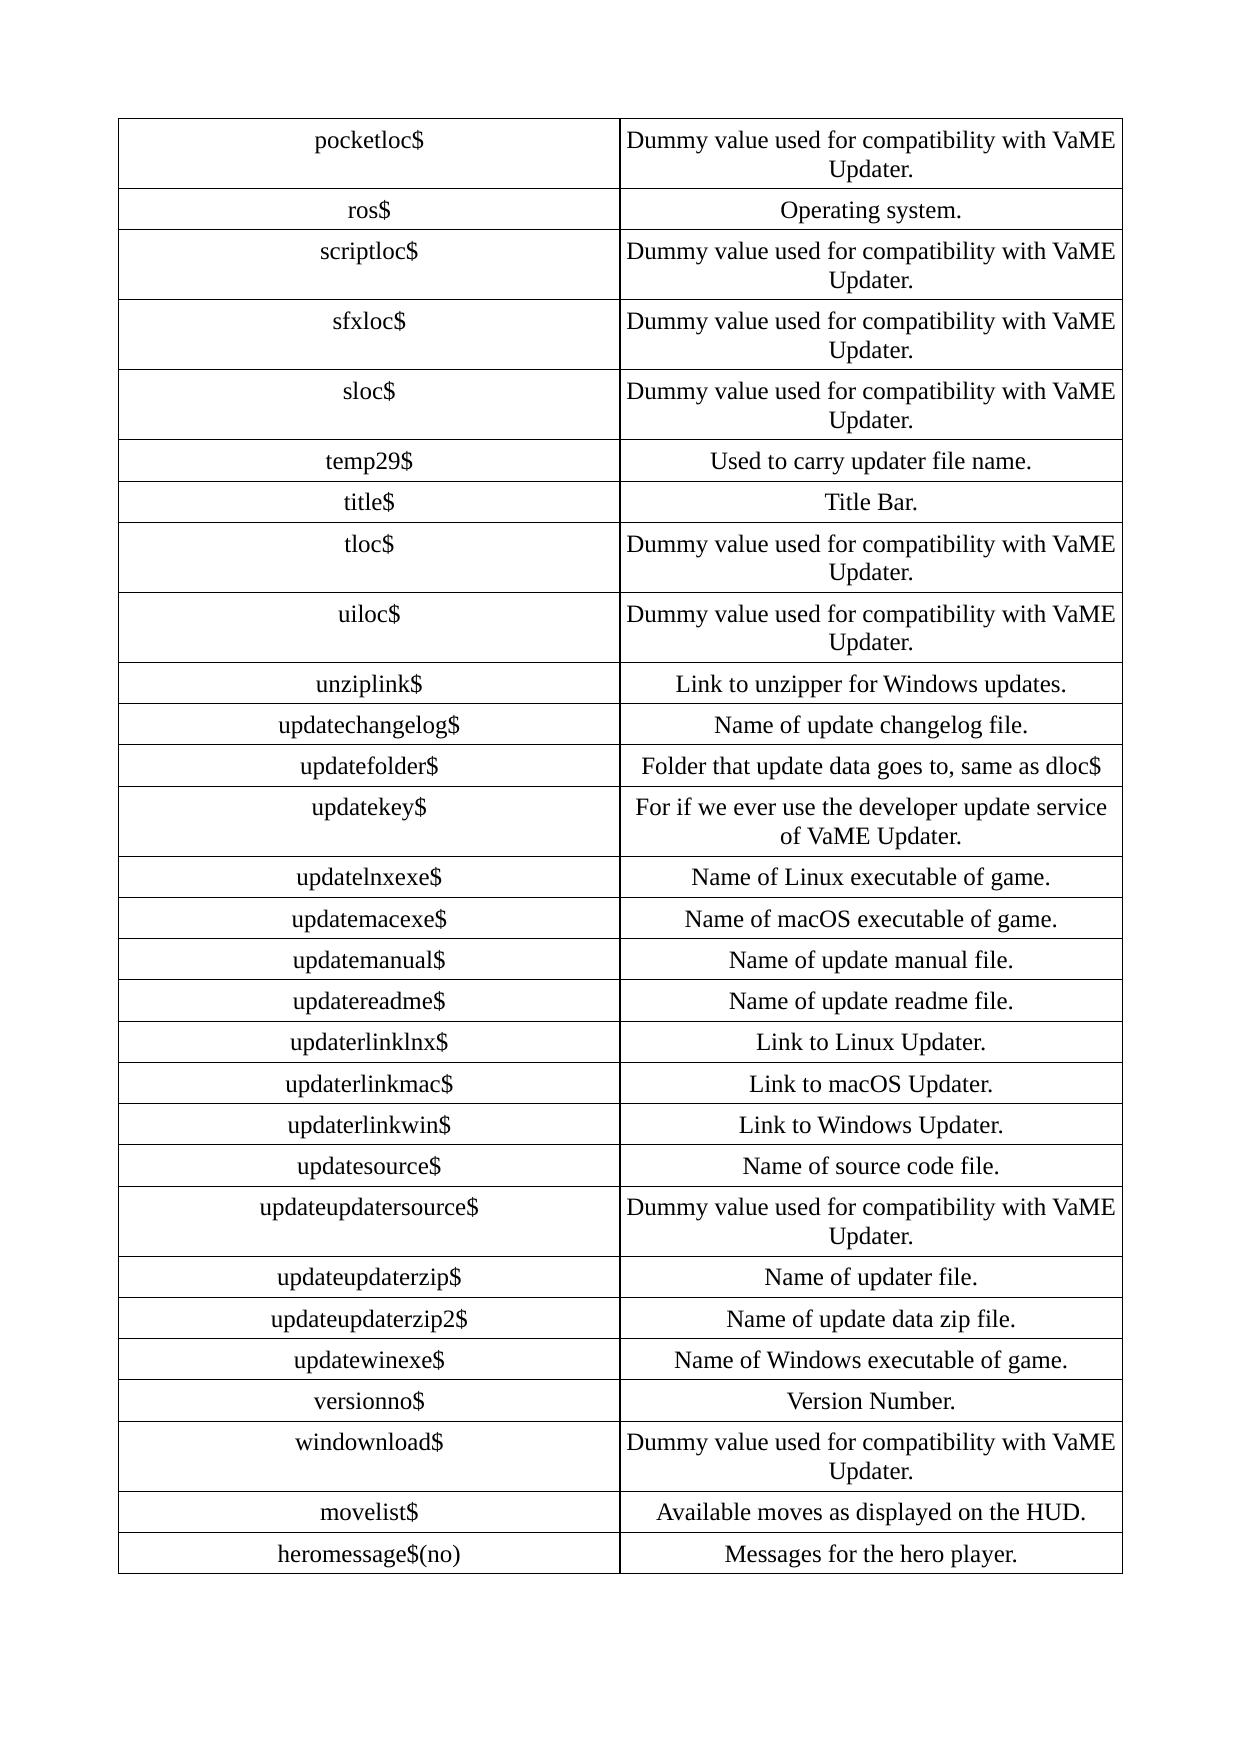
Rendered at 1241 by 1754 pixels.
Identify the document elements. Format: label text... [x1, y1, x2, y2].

table_cell updateupdatersource$ [119, 1187, 619, 1256]
table_cell updatewinexe$ [119, 1339, 619, 1379]
table_cell Dummy value used for compatibility with VaME Updater. [621, 1422, 1122, 1491]
table_cell Folder that update data goes to, same as dloc$ [621, 745, 1122, 786]
table_cell tloc$ [119, 523, 619, 592]
table_cell Link to unzipper for Windows updates. [621, 663, 1122, 703]
table_cell updatemanual$ [119, 939, 619, 979]
table_cell Name of update readme file. [621, 980, 1122, 1021]
table_cell Dummy value used for compatibility with VaME Updater. [621, 230, 1122, 299]
table_cell pocketloc$ [119, 119, 619, 188]
table_cell versionno$ [119, 1380, 619, 1421]
table_cell Link to Linux Updater. [621, 1022, 1122, 1062]
table_cell Dummy value used for compatibility with VaME Updater. [621, 1187, 1122, 1256]
table_cell Used to carry updater file name. [621, 440, 1122, 481]
table_cell Link to Windows Updater. [621, 1104, 1122, 1144]
table_cell updatelnxexe$ [119, 857, 619, 897]
table_cell updatefolder$ [119, 745, 619, 786]
table_cell updaterlinkwin$ [119, 1104, 619, 1144]
table_cell Name of macOS executable of game. [621, 898, 1122, 938]
table_cell updaterlinkmac$ [119, 1063, 619, 1103]
table_cell updateupdaterzip2$ [119, 1298, 619, 1338]
table_cell scriptloc$ [119, 230, 619, 299]
table_cell title$ [119, 482, 619, 522]
table_cell updatereadme$ [119, 980, 619, 1021]
table_cell sloc$ [119, 370, 619, 439]
table_cell For if we ever use the developer update service of VaME Updater. [621, 787, 1122, 856]
table_cell temp29$ [119, 440, 619, 481]
table_cell updaterlinklnx$ [119, 1022, 619, 1062]
table_cell Available moves as displayed on the HUD. [621, 1492, 1122, 1532]
table_cell updatechangelog$ [119, 704, 619, 744]
table_cell Name of source code file. [621, 1145, 1122, 1186]
table_cell Dummy value used for compatibility with VaME Updater. [621, 119, 1122, 188]
table_cell updateupdaterzip$ [119, 1257, 619, 1297]
table_cell Link to macOS Updater. [621, 1063, 1122, 1103]
table_cell Dummy value used for compatibility with VaME Updater. [621, 370, 1122, 439]
table_cell sfxloc$ [119, 300, 619, 369]
table_cell Name of Linux executable of game. [621, 857, 1122, 897]
table_cell Version Number. [621, 1380, 1122, 1421]
table_cell heromessage$(no) [119, 1533, 619, 1573]
table_cell movelist$ [119, 1492, 619, 1532]
table_cell Name of update changelog file. [621, 704, 1122, 744]
table_cell updatekey$ [119, 787, 619, 856]
table_cell unziplink$ [119, 663, 619, 703]
table_cell uiloc$ [119, 593, 619, 662]
table_cell ros$ [119, 189, 619, 229]
table_cell Messages for the hero player. [621, 1533, 1122, 1573]
table_cell updatemacexe$ [119, 898, 619, 938]
table_cell Dummy value used for compatibility with VaME Updater. [621, 523, 1122, 592]
table_cell Name of update manual file. [621, 939, 1122, 979]
table_cell Dummy value used for compatibility with VaME Updater. [621, 593, 1122, 662]
table_cell Dummy value used for compatibility with VaME Updater. [621, 300, 1122, 369]
table_cell Title Bar. [621, 482, 1122, 522]
table_cell Operating system. [621, 189, 1122, 229]
table_cell Name of Windows executable of game. [621, 1339, 1122, 1379]
table_cell Name of update data zip file. [621, 1298, 1122, 1338]
table_cell windownload$ [119, 1422, 619, 1491]
table_cell Name of updater file. [621, 1257, 1122, 1297]
table_cell updatesource$ [119, 1145, 619, 1186]
